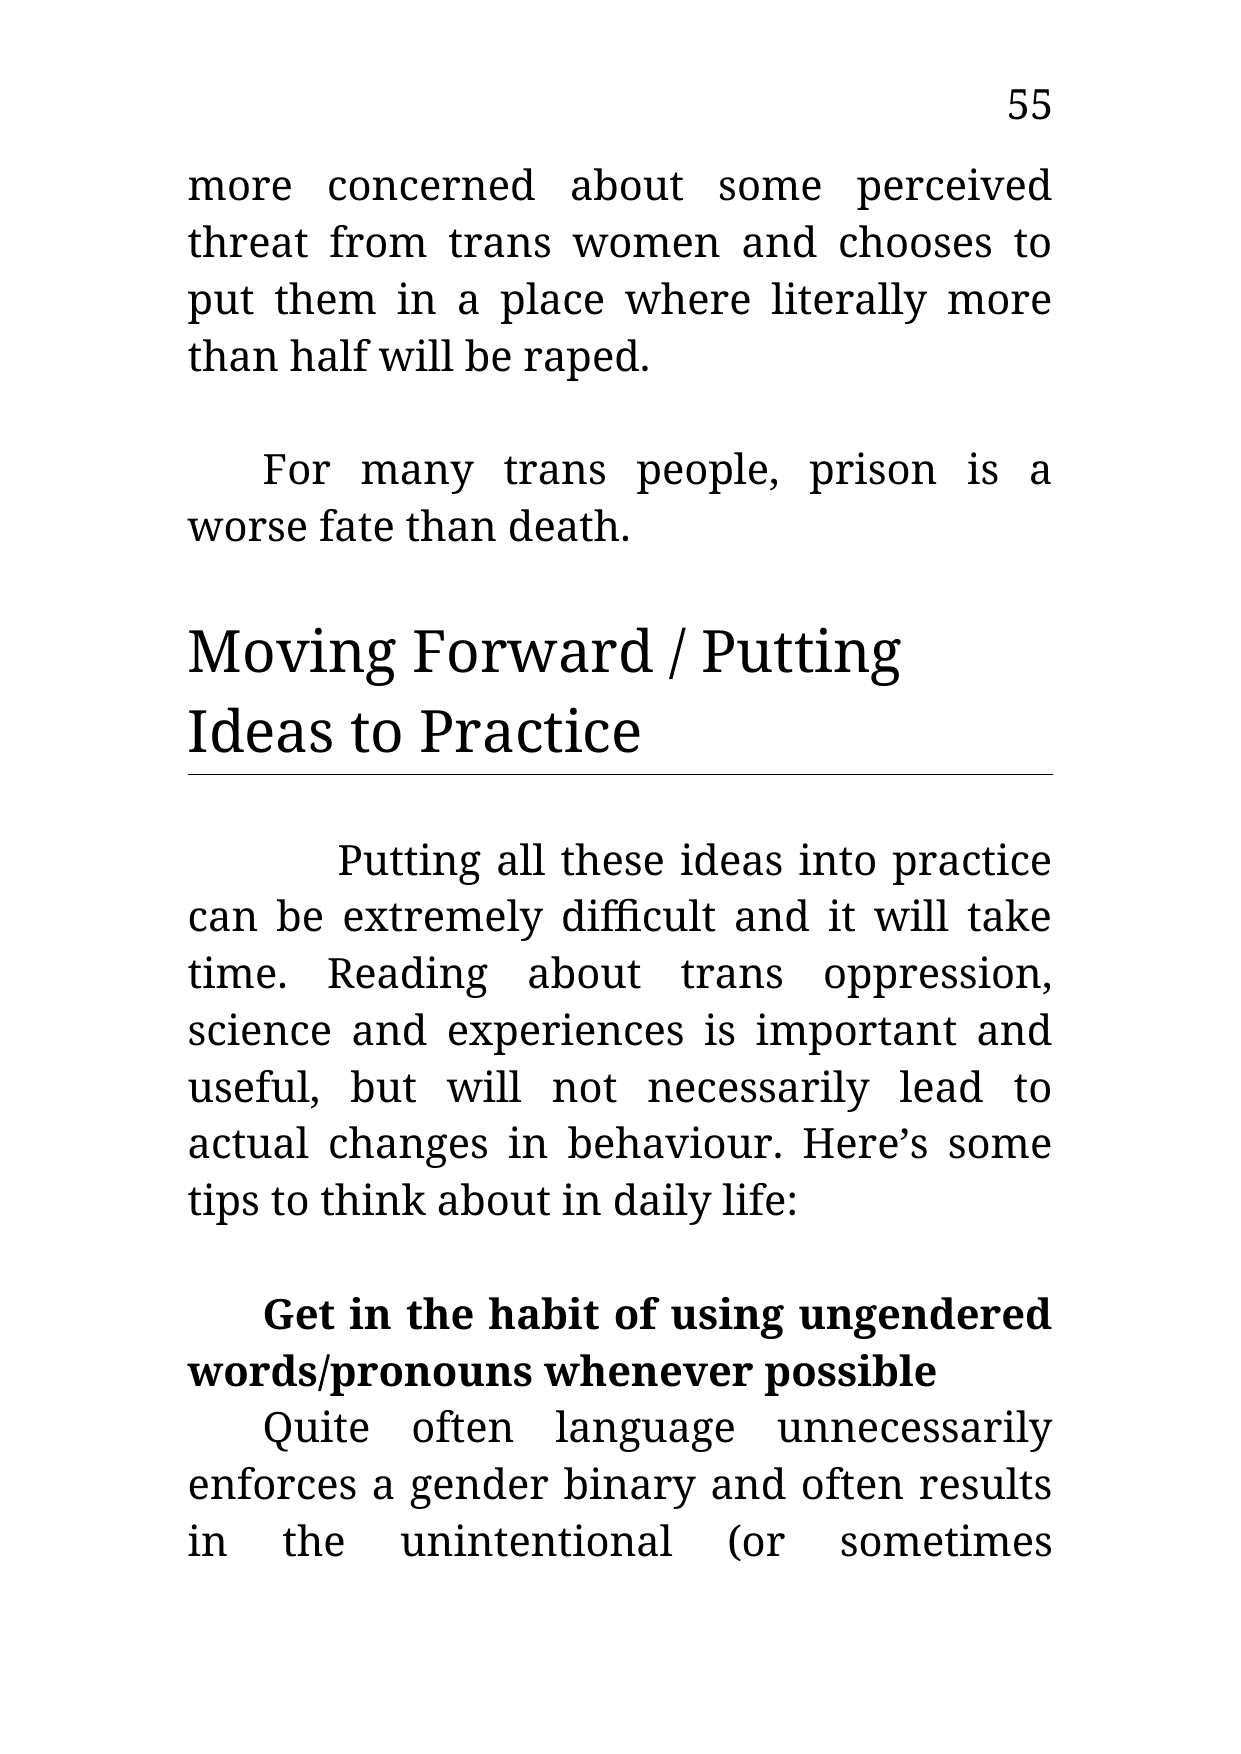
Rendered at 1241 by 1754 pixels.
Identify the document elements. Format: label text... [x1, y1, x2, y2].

text Get in the habit of using ungendered words/pronouns whenever possible [187, 1284, 1053, 1398]
text For many trans people, prison is a worse fate than death. [187, 440, 1053, 553]
text Putting all these ideas into practice can be extremely difficult and it will take time. Reading about trans oppression, science and experiences is important and useful, but will not necessarily lead to actual changes in behaviour. Here’s some tips to think about in daily life: [187, 830, 1053, 1228]
text more concerned about some perceived threat from trans women and chooses to put them in a place where literally more than half will be raped. [187, 156, 1053, 383]
subtitle Moving Forward / Putting Ideas to Practice [187, 610, 1053, 774]
text Quite often language unnecessarily enforces a gender binary and often results in the unintentional (or sometimes [187, 1398, 1053, 1568]
